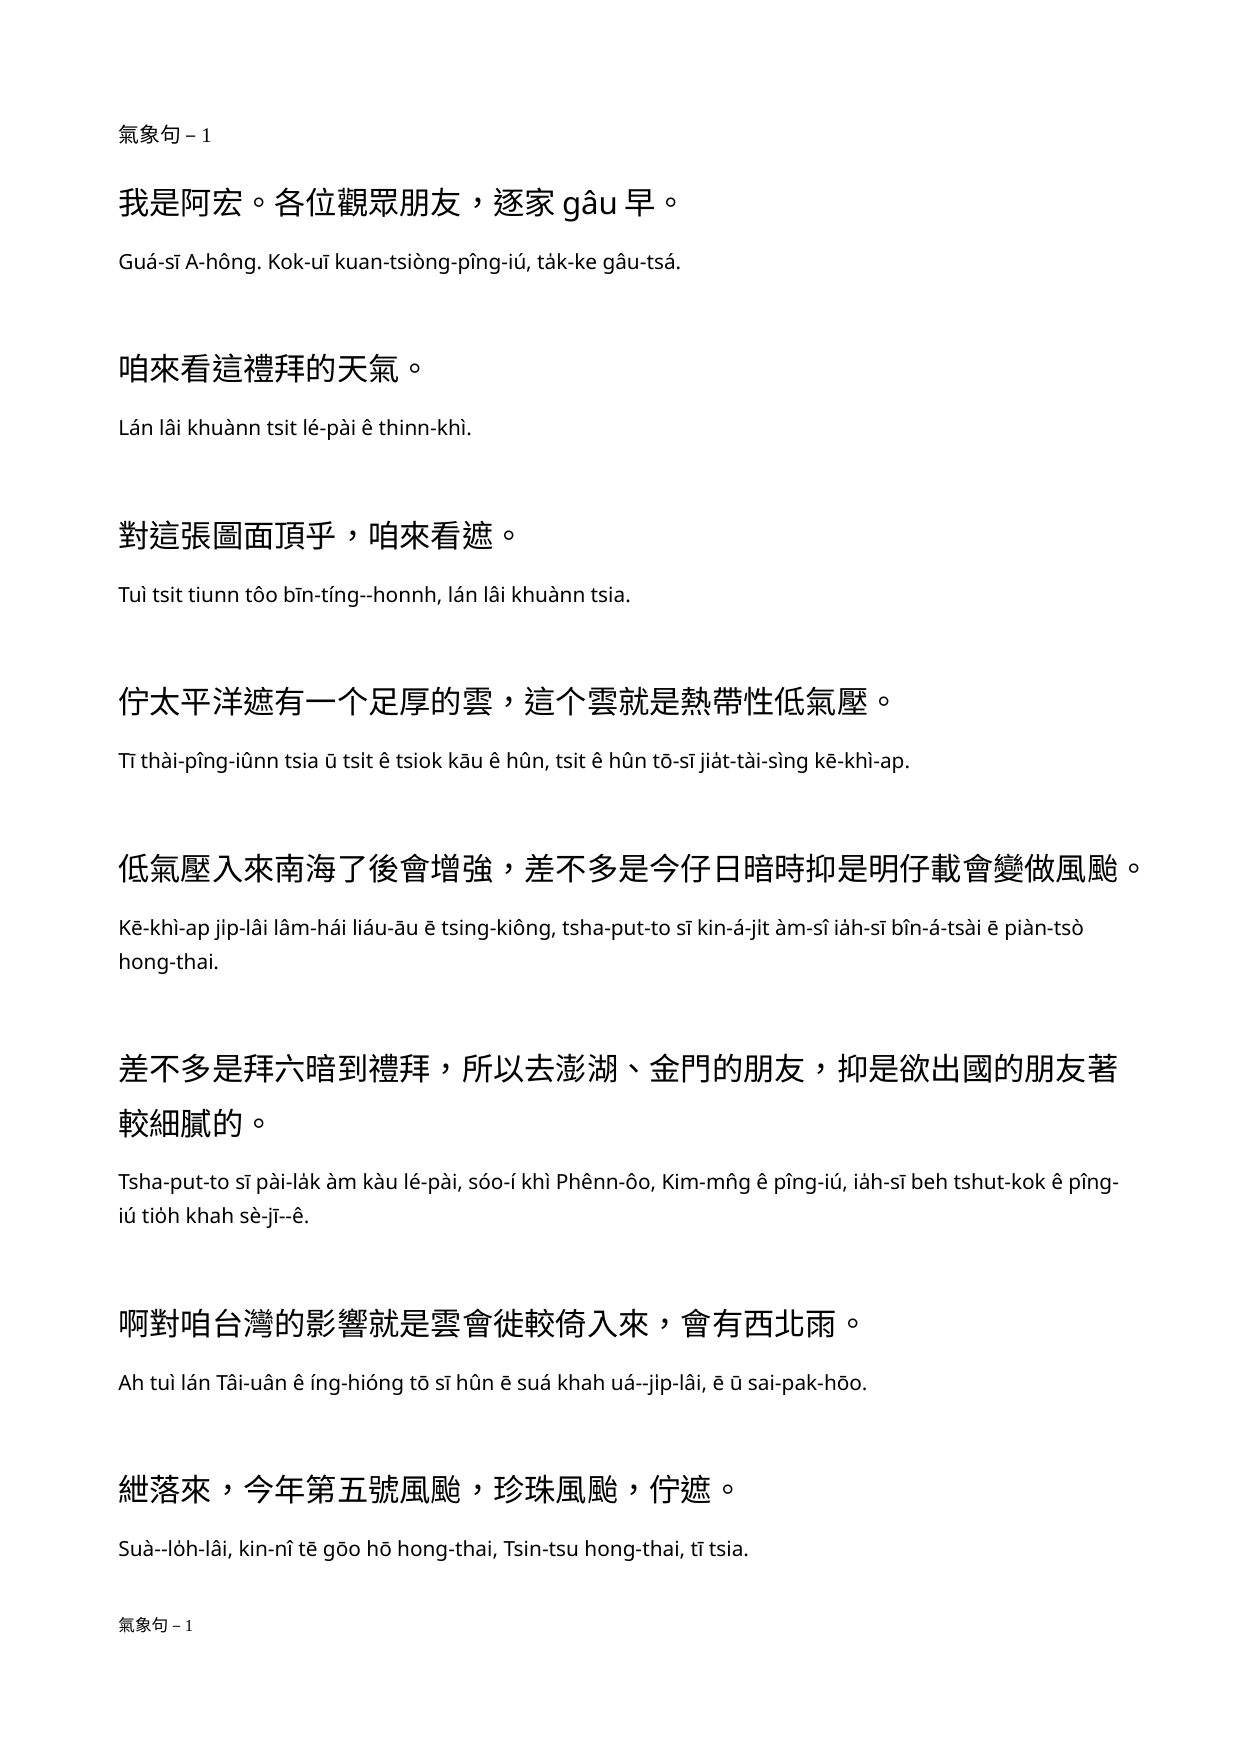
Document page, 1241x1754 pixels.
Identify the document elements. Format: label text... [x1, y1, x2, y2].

text Tī thài-pîng-iûnn tsia ū tsi̍t ê tsiok kāu ê hûn, tsit ê hûn tō-sī jia̍t-tài-sìng kē-khì-ap. [118, 746, 1122, 775]
text Tsha-put-to sī pài-la̍k àm kàu lé-pài, sóo-í khì Phênn-ôo, Kim-mn̂g ê pîng-iú, ia̍h-sī beh tshut-kok ê pîng-iú tio̍h khah sè-jī--ê. [118, 1167, 1122, 1230]
text 啊對咱台灣的影響就是雲會徙較倚入來，會有西北雨。 [118, 1299, 1122, 1344]
text Guá-sī A-hông. Kok-uī kuan-tsiòng-pîng-iú, ta̍k-ke gâu-tsá. [118, 247, 1122, 275]
text Ah tuì lán Tâi-uân ê íng-hióng tō sī hûn ē suá khah uá--ji̍p-lâi, ē ū sai-pak-hōo. [118, 1368, 1122, 1396]
text 低氣壓入來南海了後會增強，差不多是今仔日暗時抑是明仔載會變做風颱。 [118, 844, 1122, 889]
text 紲落來，今年第五號風颱，珍珠風颱，佇遮。 [118, 1466, 1122, 1511]
text 對這張圖面頂乎，咱來看遮。 [118, 511, 1122, 556]
text 我是阿宏。各位觀眾朋友，逐家gâu早。 [118, 178, 1122, 223]
text Kē-khì-ap ji̍p-lâi lâm-hái liáu-āu ē tsing-kiông, tsha-put-to sī kin-á-ji̍t àm-sî ia̍h-sī bîn-á-tsài ē piàn-tsò hong-thai. [118, 913, 1122, 975]
text 咱來看這禮拜的天氣。 [118, 344, 1122, 390]
text 佇太平洋遮有一个足厚的雲，這个雲就是熱帶性低氣壓。 [118, 677, 1122, 723]
text Suà--lo̍h-lâi, kin-nî tē gōo hō hong-thai, Tsin-tsu hong-thai, tī tsia. [118, 1534, 1122, 1563]
text Tuì tsit tiunn tôo bīn-tíng--honnh, lán lâi khuànn tsia. [118, 580, 1122, 608]
text Lán lâi khuànn tsit lé-pài ê thinn-khì. [118, 413, 1122, 442]
text 差不多是拜六暗到禮拜，所以去澎湖、金門的朋友，抑是欲出國的朋友著較細膩的。 [118, 1044, 1122, 1144]
